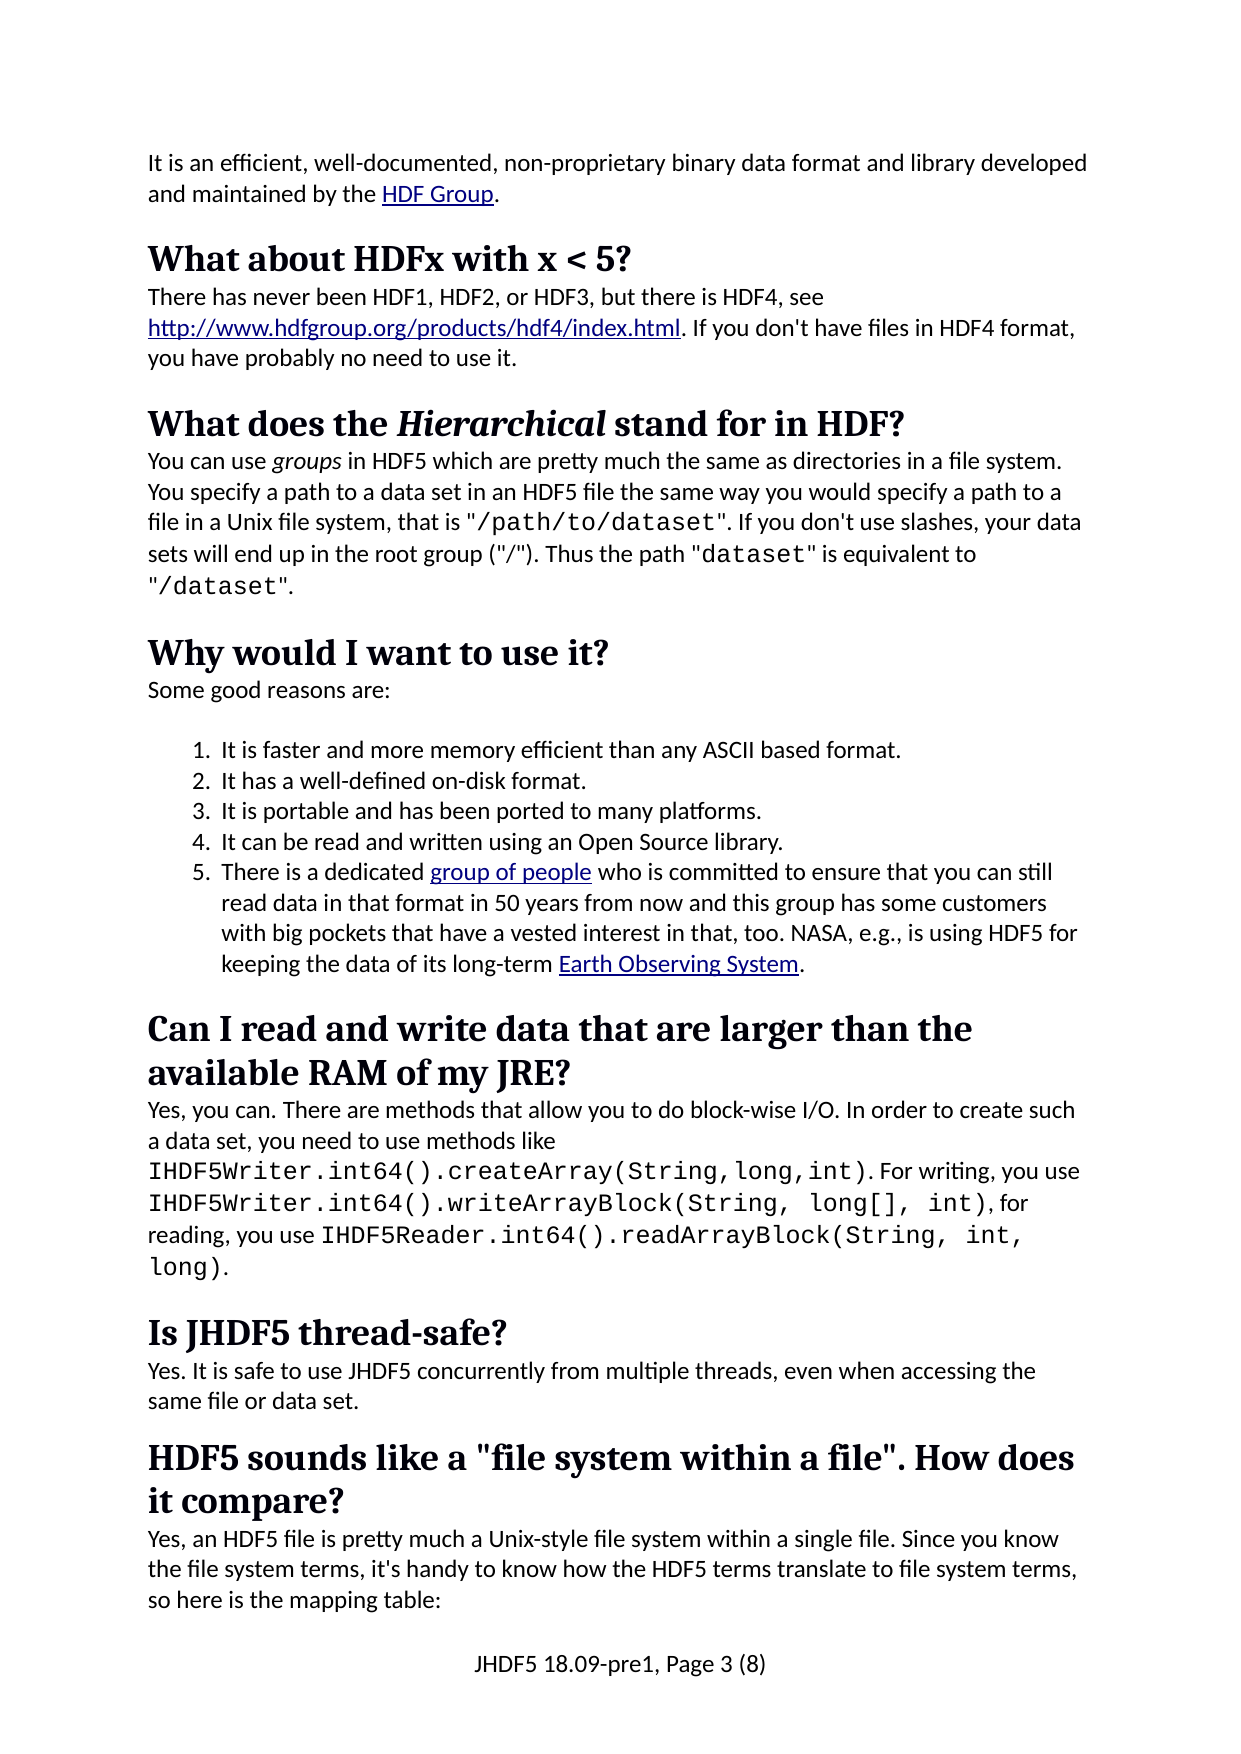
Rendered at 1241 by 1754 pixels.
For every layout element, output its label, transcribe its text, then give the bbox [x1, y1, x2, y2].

list It has a well-defined on-disk format. [192, 765, 1093, 795]
subtitle HDF5 sounds like a "file system within a file". How does it compare? [148, 1437, 1093, 1523]
text Yes, an HDF5 file is pretty much a Unix-style file system within a single file. Since you know the file system terms, it's handy to know how the HDF5 terms translate to file system terms, so here is the mapping table: [148, 1523, 1093, 1615]
text It is an efficient, well-documented, non-proprietary binary data format and library developed and maintained by the HDF Group. [148, 148, 1093, 209]
list It is portable and has been ported to many platforms. [192, 795, 1093, 826]
subtitle Why would I want to use it? [148, 631, 1093, 674]
text Yes. It is safe to use JHDF5 concurrently from multiple threads, even when accessing the same file or data set. [148, 1355, 1093, 1416]
text There has never been HDF1, HDF2, or HDF3, but there is HDF4, see http://www.hdfgroup.org/products/hdf4/index.html. If you don't have files in HDF4 format, you have probably no need to use it. [148, 281, 1093, 373]
text Some good reasons are: [148, 674, 1093, 705]
list It is faster and more memory efficient than any ASCII based format. [192, 734, 1093, 765]
subtitle Can I read and write data that are larger than the available RAM of my JRE? [148, 1008, 1093, 1094]
subtitle Is JHDF5 thread-safe? [148, 1312, 1093, 1355]
list It can be read and written using an Open Source library. [192, 826, 1093, 856]
subtitle What about HDFx with x < 5? [148, 238, 1093, 281]
list There is a dedicated group of people who is committed to ensure that you can still read data in that format in 50 years from now and this group has some customers with big pockets that have a vested interest in that, too. NASA, e.g., is using HDF5 for keeping the data of its long-term Earth Observing System. [192, 856, 1093, 978]
subtitle What does the Hierarchical stand for in HDF? [148, 402, 1093, 445]
text You can use groups in HDF5 which are pretty much the same as directories in a file system. You specify a path to a data set in an HDF5 file the same way you would specify a path to a file in a Unix file system, that is "/path/to/dataset". If you don't use slashes, your data sets will end up in the root group ("/"). Thus the path "dataset" is equivalent to "/dataset". [148, 445, 1093, 602]
text Yes, you can. There are methods that allow you to do block-wise I/O. In order to create such a data set, you need to use methods like IHDF5Writer.int64().createArray(String,long,int). For writing, you use IHDF5Writer.int64().writeArrayBlock(String, long[], int), for reading, you use IHDF5Reader.int64().readArrayBlock(String, int, long). [148, 1094, 1093, 1282]
